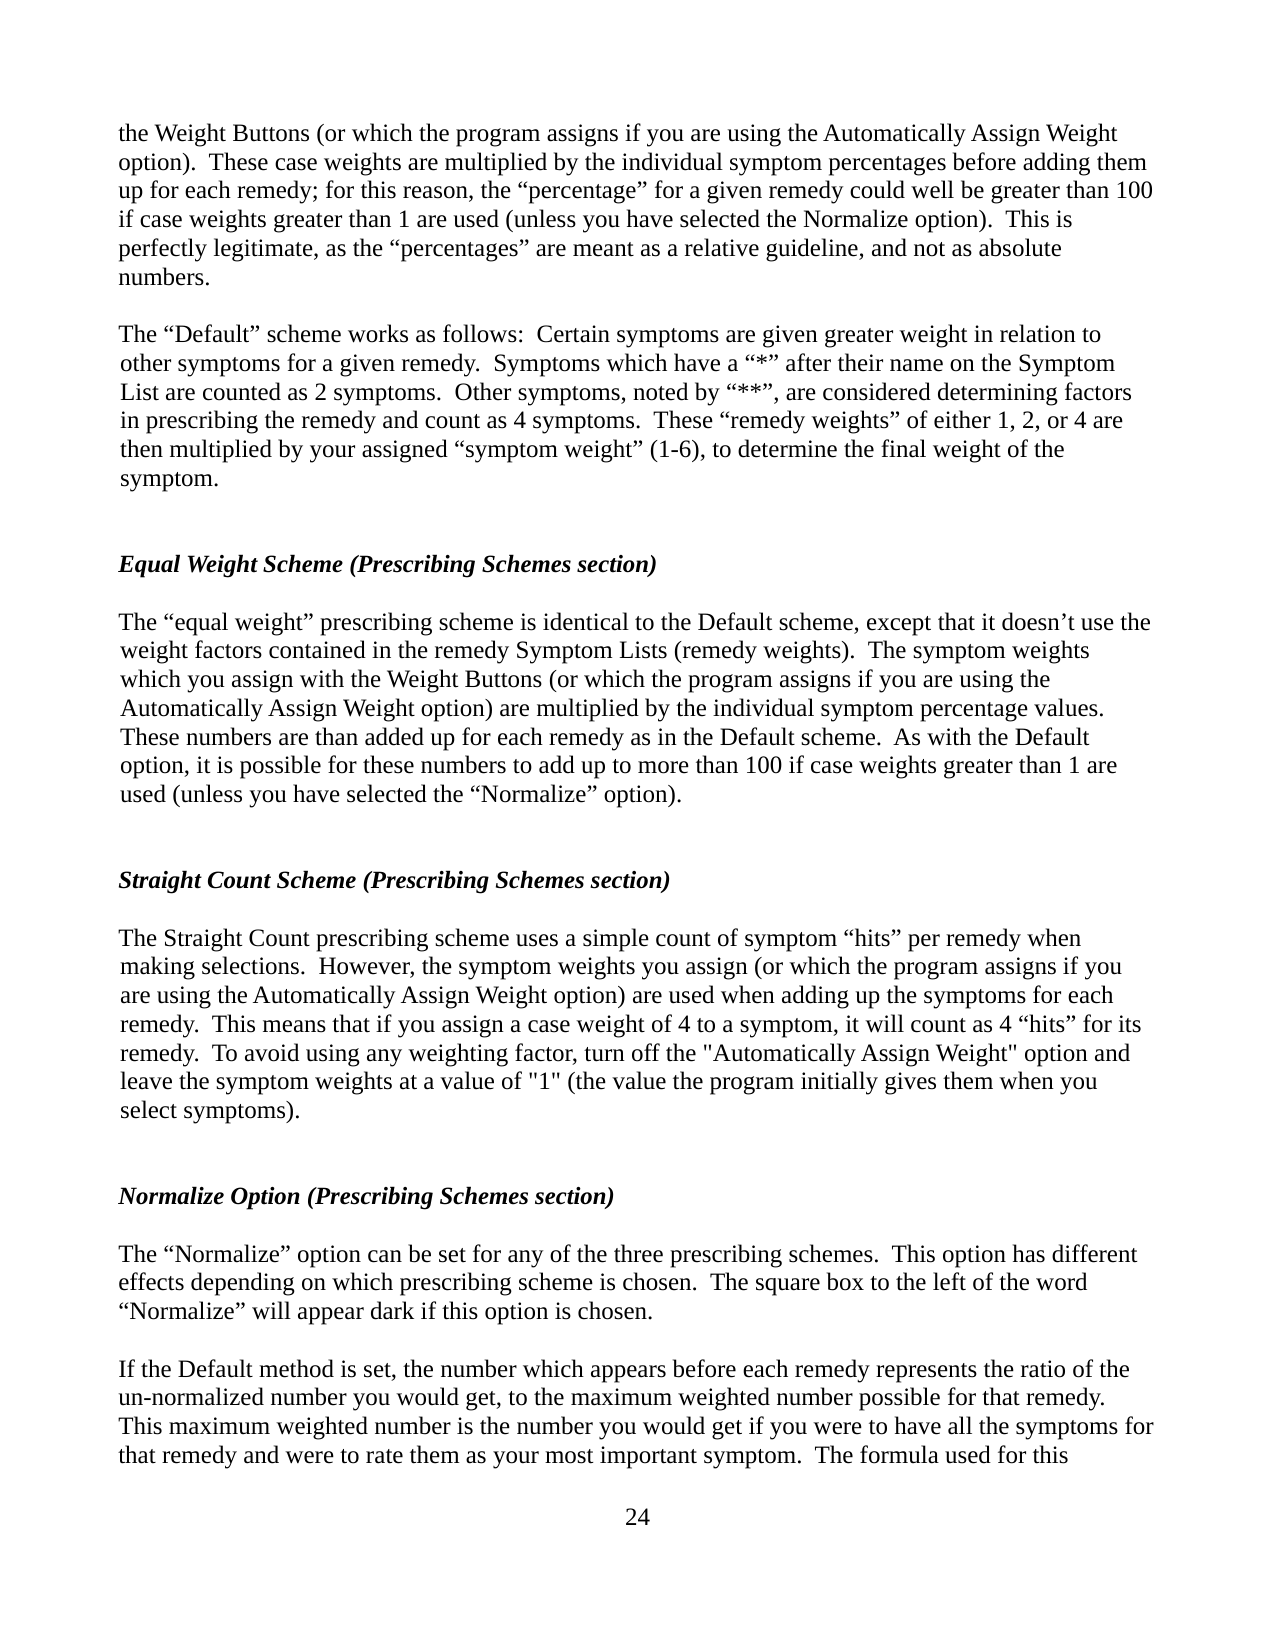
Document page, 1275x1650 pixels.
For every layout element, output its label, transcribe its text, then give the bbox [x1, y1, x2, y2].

text If the Default method is set, the number which appears before each remedy represents the ratio of the un-normalized number you would get, to the maximum weighted number possible for that remedy. This maximum weighted number is the number you would get if you were to have all the symptoms for that remedy and were to rate them as your most important symptom. The formula used for this [118, 1354, 1157, 1469]
subtitle Equal Weight Scheme (Prescribing Schemes section) [118, 549, 1157, 578]
text The “equal weight” prescribing scheme is identical to the Default scheme, except that it doesn’t use the weight factors contained in the remedy Symptom Lists (remedy weights). The symptom weights which you assign with the Weight Buttons (or which the program assigns if you are using the Automatically Assign Weight option) are multiplied by the individual symptom percentage values. These numbers are than added up for each remedy as in the Default scheme. As with the Default option, it is possible for these numbers to add up to more than 100 if case weights greater than 1 are used (unless you have selected the “Normalize” option). [118, 607, 1157, 808]
text the Weight Buttons (or which the program assigns if you are using the Automatically Assign Weight option). These case weights are multiplied by the individual symptom percentages before adding them up for each remedy; for this reason, the “percentage” for a given remedy could well be greater than 100 if case weights greater than 1 are used (unless you have selected the Normalize option). This is perfectly legitimate, as the “percentages” are meant as a relative guideline, and not as absolute numbers. [118, 118, 1157, 291]
text The “Default” scheme works as follows: Certain symptoms are given greater weight in relation to other symptoms for a given remedy. Symptoms which have a “*” after their name on the Symptom List are counted as 2 symptoms. Other symptoms, noted by “**”, are considered determining factors in prescribing the remedy and count as 4 symptoms. These “remedy weights” of either 1, 2, or 4 are then multiplied by your assigned “symptom weight” (1-6), to determine the final weight of the symptom. [118, 319, 1157, 492]
text The “Normalize” option can be set for any of the three prescribing schemes. This option has different effects depending on which prescribing scheme is chosen. The square box to the left of the word “Normalize” will appear dark if this option is chosen. [118, 1239, 1157, 1325]
subtitle Straight Count Scheme (Prescribing Schemes section) [118, 865, 1157, 894]
subtitle Normalize Option (Prescribing Schemes section) [118, 1181, 1157, 1210]
text The Straight Count prescribing scheme uses a simple count of symptom “hits” per remedy when making selections. However, the symptom weights you assign (or which the program assigns if you are using the Automatically Assign Weight option) are used when adding up the symptoms for each remedy. This means that if you assign a case weight of 4 to a symptom, it will count as 4 “hits” for its remedy. To avoid using any weighting factor, turn off the "Automatically Assign Weight" option and leave the symptom weights at a value of "1" (the value the program initially gives them when you select symptoms). [118, 923, 1157, 1124]
